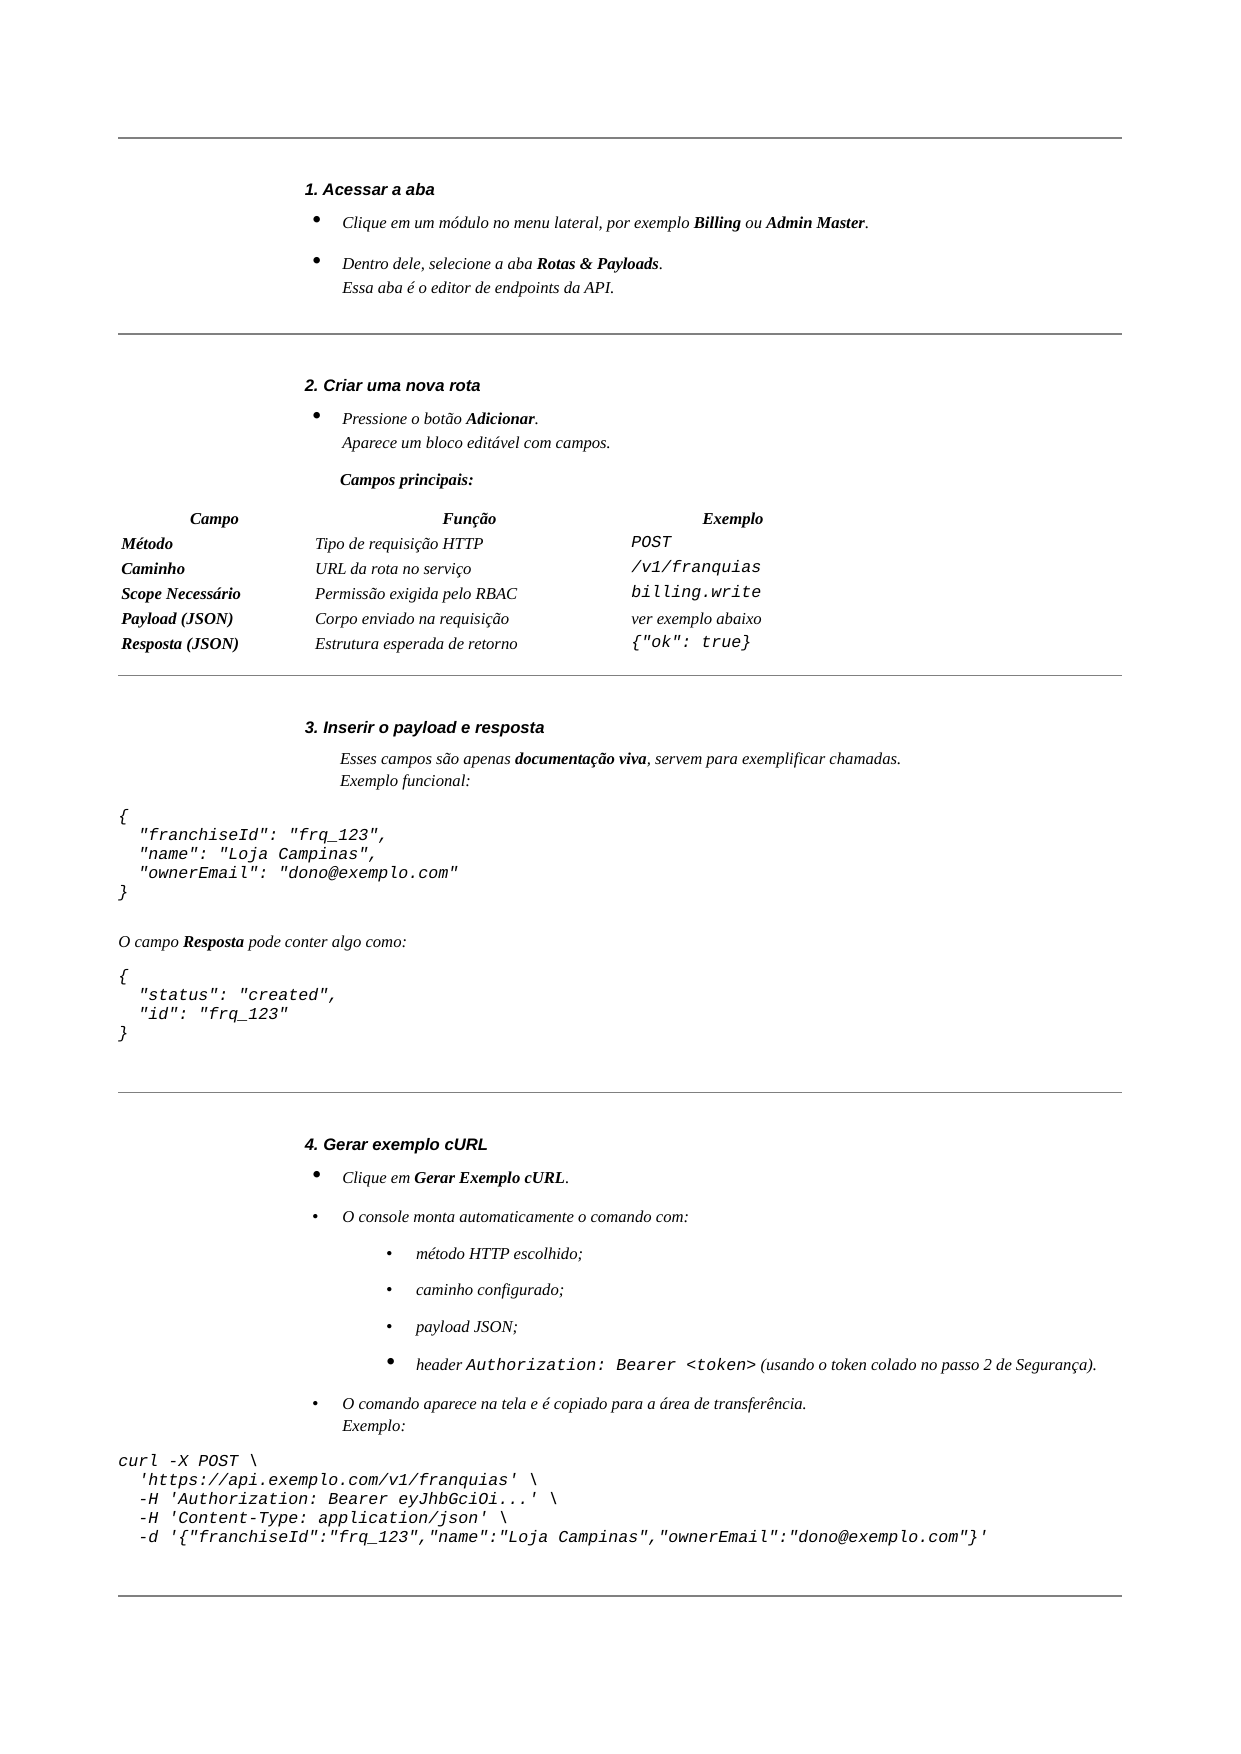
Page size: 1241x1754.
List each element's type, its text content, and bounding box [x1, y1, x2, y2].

text curl -X POST \ [118, 1453, 1122, 1472]
table_cell POST [628, 531, 839, 556]
table_cell Método [118, 531, 312, 556]
table_header Exemplo [628, 506, 839, 531]
table_cell Resposta (JSON) [118, 631, 312, 656]
list Dentro dele, selecione a aba Rotas & Payloads. Essa aba é o editor de endpoints da API. [312, 252, 1122, 297]
subtitle 3. Inserir o payload e resposta [231, 717, 1122, 737]
table_cell Permissão exigida pelo RBAC [312, 581, 628, 606]
text { [118, 808, 1122, 827]
list Clique em um módulo no menu lateral, por exemplo Billing ou Admin Master. [312, 211, 1122, 234]
list payload JSON; [386, 1317, 1122, 1336]
text "status": "created", [118, 987, 1122, 1006]
text "ownerEmail": "dono@exemplo.com" [118, 864, 1122, 883]
table_cell billing.write [628, 581, 839, 606]
list Pressione o botão Adicionar. Aparece um bloco editável com campos. [312, 407, 1122, 452]
subtitle 2. Criar uma nova rota [231, 376, 1122, 395]
table_cell Corpo enviado na requisição [312, 606, 628, 631]
text "franchiseId": "frq_123", [118, 827, 1122, 845]
table_cell ver exemplo abaixo [628, 606, 839, 631]
list header Authorization: Bearer <token> (usando o token colado no passo 2 de Segurança). [386, 1353, 1122, 1376]
list Clique em Gerar Exemplo cURL. [312, 1166, 1122, 1189]
text Esses campos são apenas documentação viva, servem para exemplificar chamadas. Exemplo funcional: [118, 749, 1122, 790]
list O comando aparece na tela e é copiado para a área de transferência. Exemplo: [312, 1394, 1122, 1435]
table_cell URL da rota no serviço [312, 556, 628, 581]
table_header Função [312, 506, 628, 531]
table_cell Tipo de requisição HTTP [312, 531, 628, 556]
text { [118, 968, 1122, 987]
text -H 'Content-Type: application/json' \ [118, 1509, 1122, 1528]
text } [118, 1024, 1122, 1043]
table_cell /v1/franquias [628, 556, 839, 581]
text -H 'Authorization: Bearer eyJhbGciOi...' \ [118, 1490, 1122, 1509]
text O campo Resposta pode conter algo como: [118, 931, 1122, 951]
text } [118, 883, 1122, 902]
text -d '{"franchiseId":"frq_123","name":"Loja Campinas","ownerEmail":"dono@exemplo.com"}' [118, 1528, 1122, 1547]
table_cell Estrutura esperada de retorno [312, 631, 628, 656]
text "id": "frq_123" [118, 1006, 1122, 1024]
table_cell Scope Necessário [118, 581, 312, 606]
list caminho configurado; [386, 1280, 1122, 1299]
list método HTTP escolhido; [386, 1243, 1122, 1263]
table_header Campo [118, 506, 312, 531]
subtitle 1. Acessar a aba [231, 180, 1122, 199]
text 'https://api.exemplo.com/v1/franquias' \ [118, 1472, 1122, 1490]
table_cell {"ok": true} [628, 631, 839, 656]
text "name": "Loja Campinas", [118, 845, 1122, 864]
table_cell Caminho [118, 556, 312, 581]
list O console monta automaticamente o comando com: [312, 1207, 1122, 1226]
text Campos principais: [118, 469, 1122, 488]
table_cell Payload (JSON) [118, 606, 312, 631]
subtitle 4. Gerar exemplo cURL [231, 1134, 1122, 1154]
